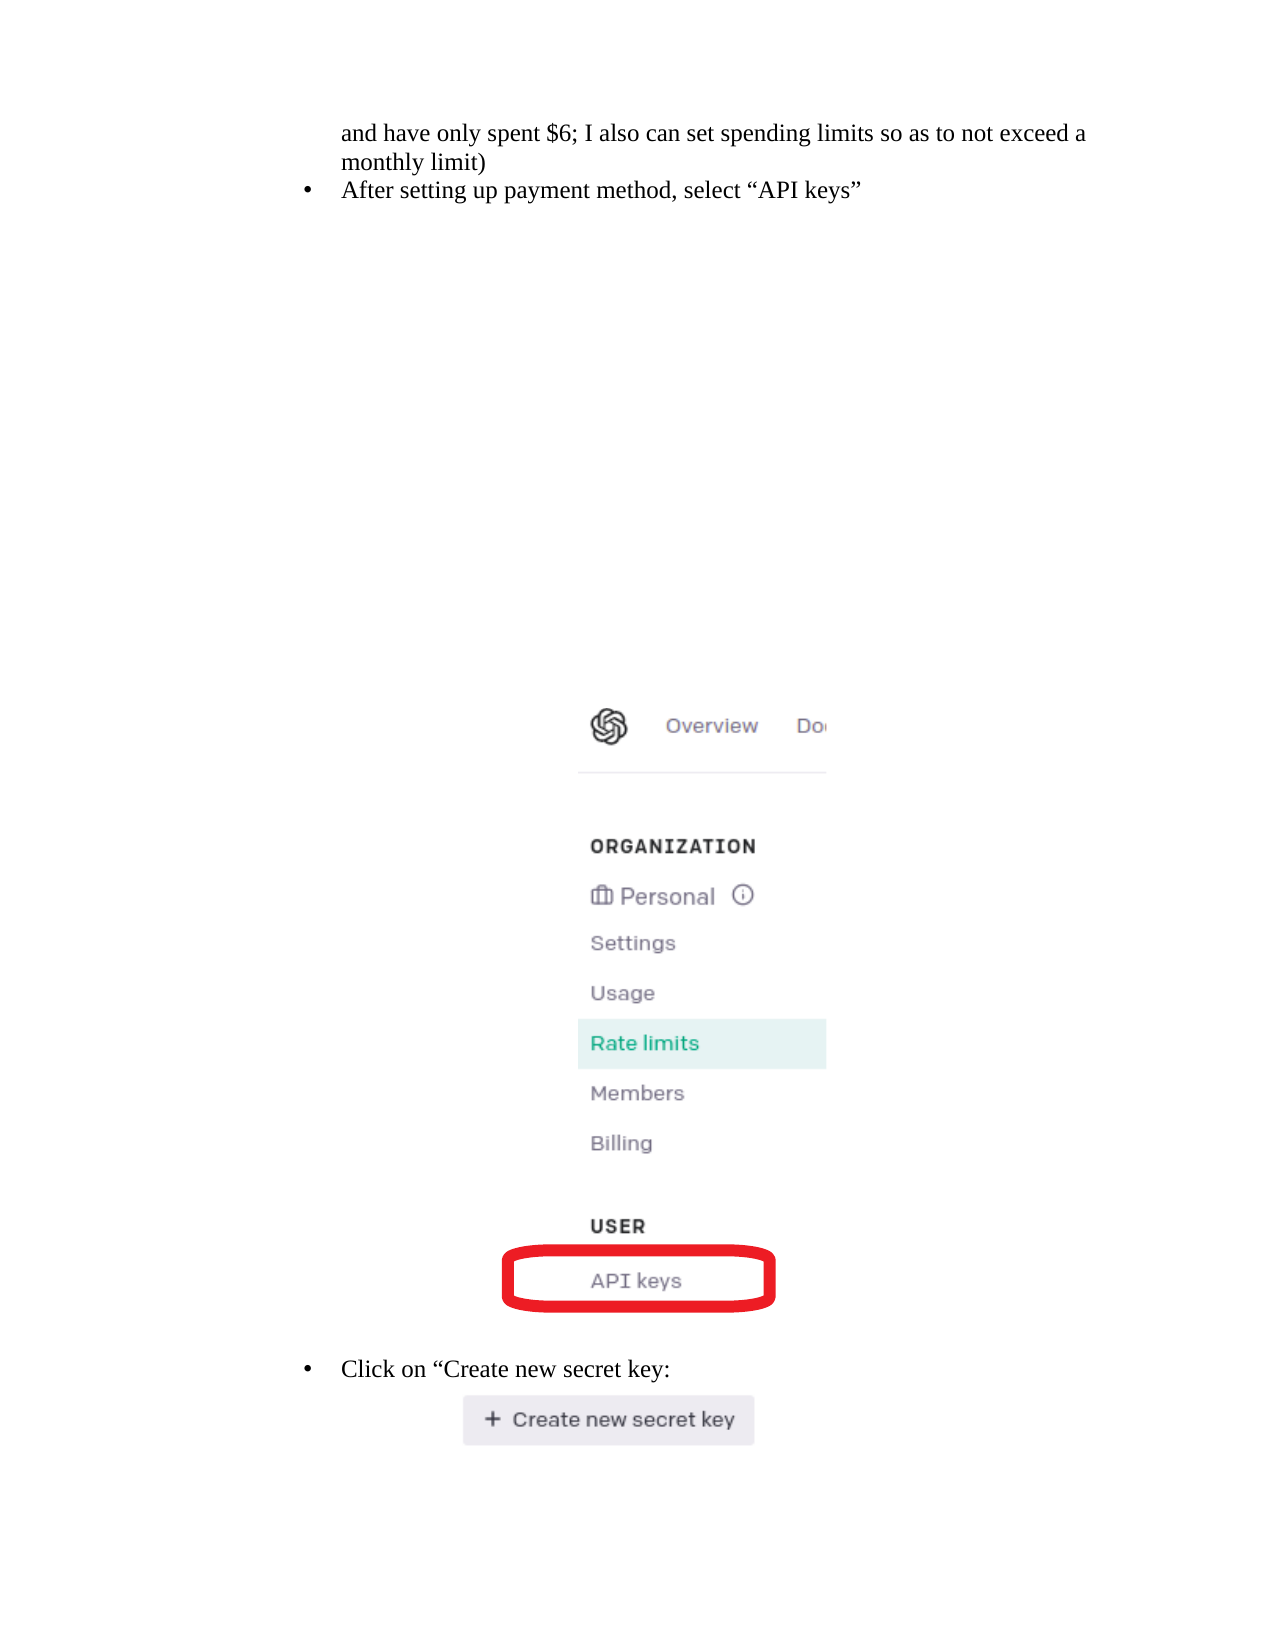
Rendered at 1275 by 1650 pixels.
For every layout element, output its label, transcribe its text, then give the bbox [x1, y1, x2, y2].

picture [578, 1257, 763, 1300]
list After setting up payment method, select “API keys” [303, 176, 1157, 204]
list Click on “Create new secret key: [303, 1354, 1157, 1383]
list and have only spent $6; I also can set spending limits so as to not exceed a monthly limit) [303, 118, 1157, 176]
picture [443, 1383, 833, 1477]
picture [578, 708, 827, 1307]
